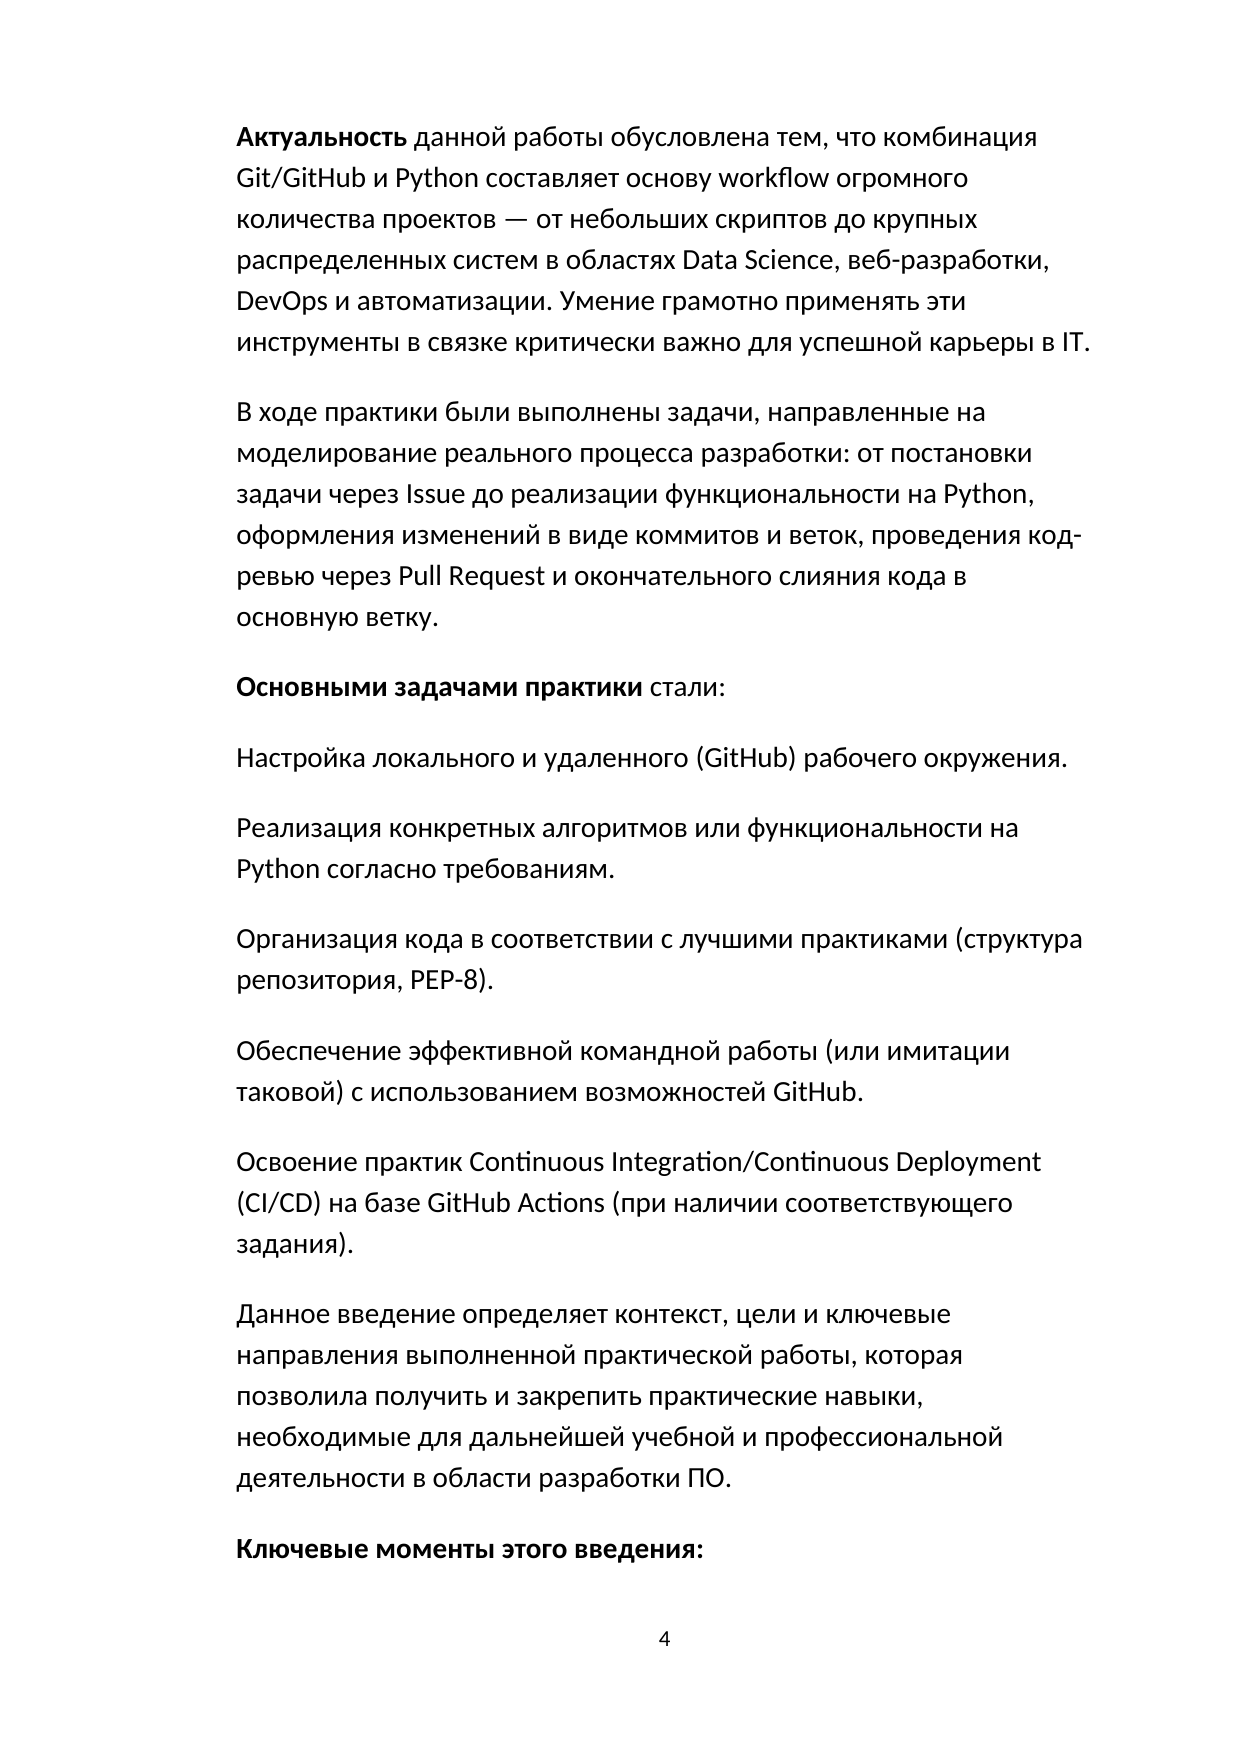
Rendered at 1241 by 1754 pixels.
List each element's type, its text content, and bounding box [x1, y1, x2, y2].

text Основными задачами практики стали: [236, 668, 1093, 704]
text Обеспечение эффективной командной работы (или имитации таковой) с использованием возможностей GitHub. [236, 1032, 1093, 1108]
text Данное введение определяет контекст, цели и ключевые направления выполненной практической работы, которая позволила получить и закрепить практические навыки, необходимые для дальнейшей учебной и профессиональной деятельности в области разработки ПО. [236, 1296, 1093, 1495]
text Освоение практик Continuous Integration/Continuous Deployment (CI/CD) на базе GitHub Actions (при наличии соответствующего задания). [236, 1143, 1093, 1261]
text Ключевые моменты этого введения: [236, 1530, 1093, 1565]
text Настройка локального и удаленного (GitHub) рабочего окружения. [236, 739, 1093, 774]
text Актуальность данной работы обусловлена тем, что комбинация Git/GitHub и Python составляет основу workflow огромного количества проектов — от небольших скриптов до крупных распределенных систем в областях Data Science, веб-разработки, DevOps и автоматизации. Умение грамотно применять эти инструменты в связке критически важно для успешной карьеры в IT. [236, 118, 1093, 358]
text Организация кода в соответствии с лучшими практиками (структура репозитория, PEP-8). [236, 921, 1093, 997]
text Реализация конкретных алгоритмов или функциональности на Python согласно требованиям. [236, 809, 1093, 886]
text В ходе практики были выполнены задачи, направленные на моделирование реального процесса разработки: от постановки задачи через Issue до реализации функциональности на Python, оформления изменений в виде коммитов и веток, проведения код-ревью через Pull Request и окончательного слияния кода в основную ветку. [236, 393, 1093, 633]
